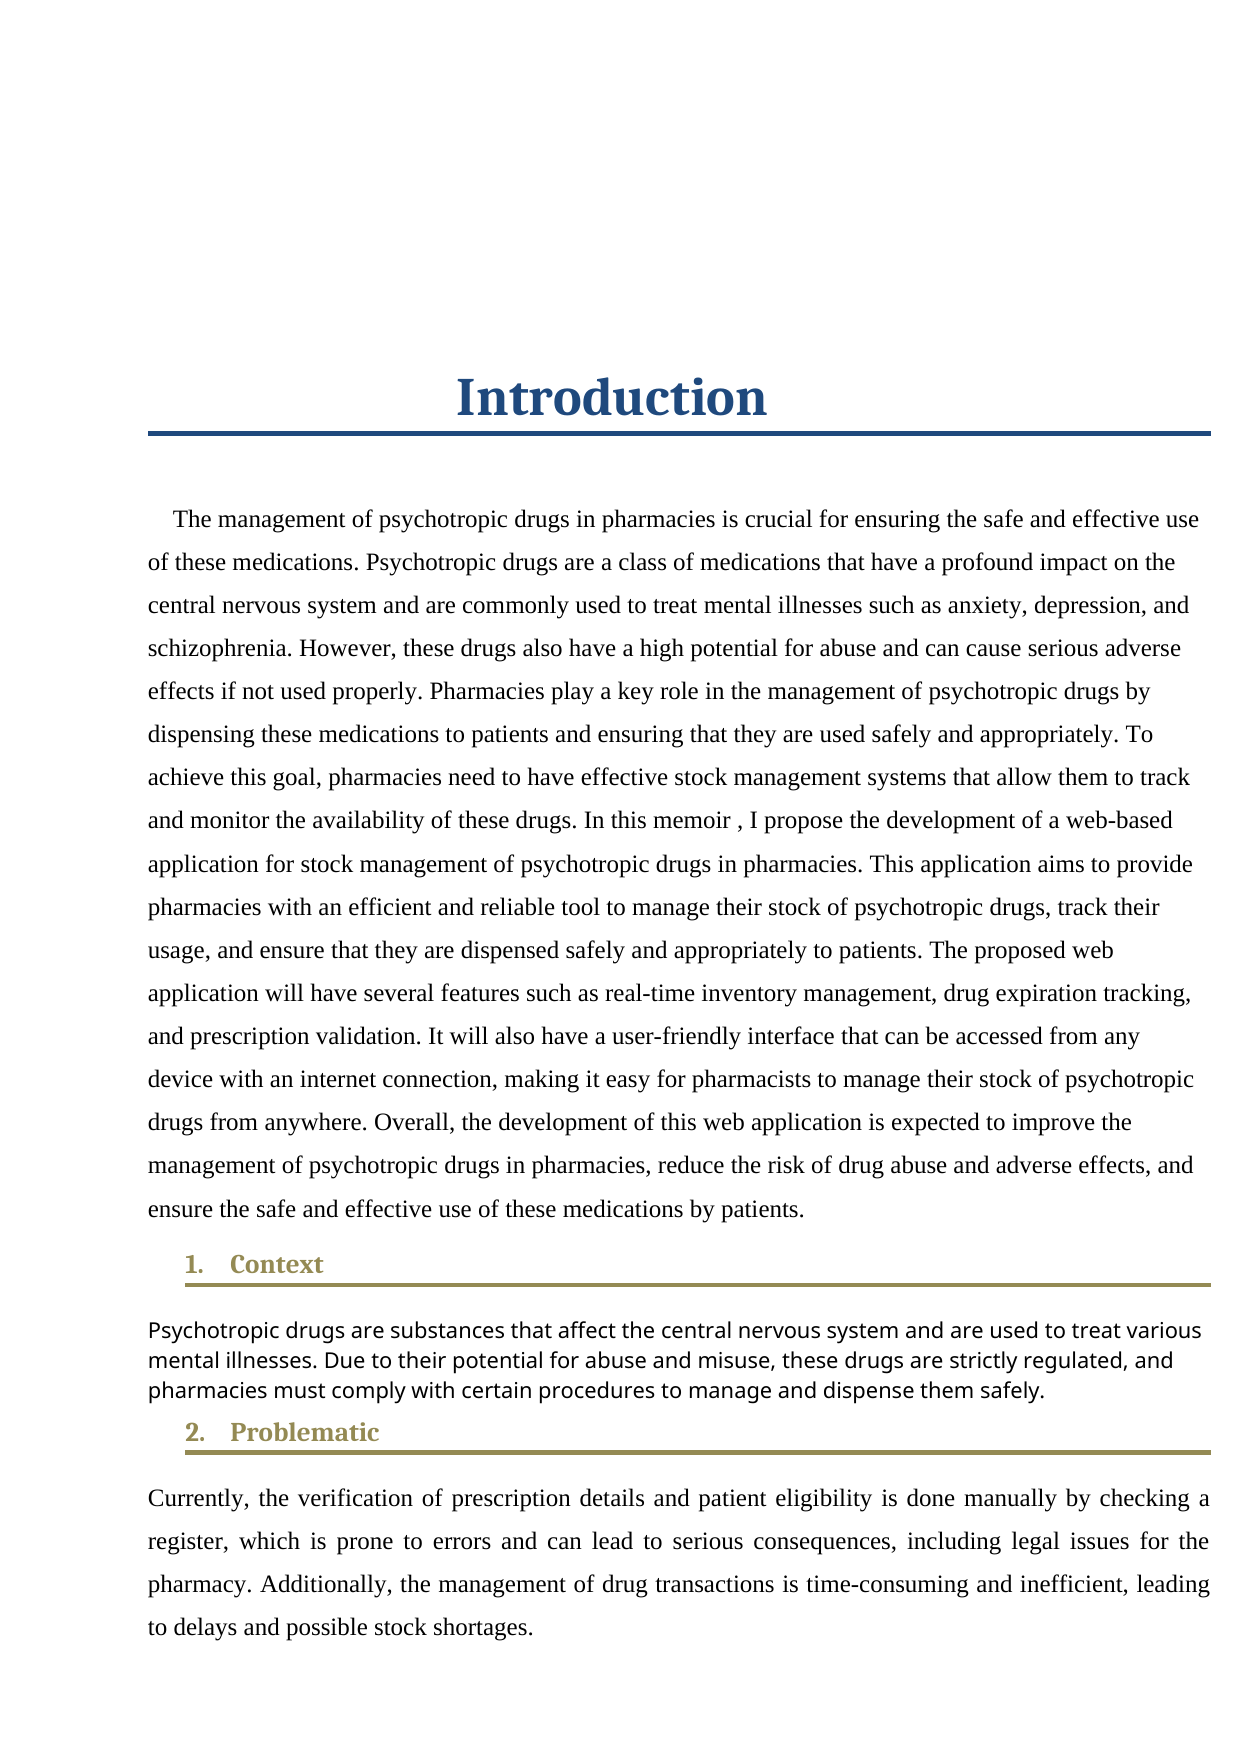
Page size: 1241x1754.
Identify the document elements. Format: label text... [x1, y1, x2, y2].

text Psychotropic drugs are substances that affect the central nervous system and are used to treat various mental illnesses. Due to their potential for abuse and misuse, these drugs are strictly regulated, and pharmacies must comply with certain procedures to manage and dispense them safely. [148, 1315, 1211, 1404]
subtitle Context [185, 1249, 1211, 1283]
text Currently, the verification of prescription details and patient eligibility is done manually by checking a register, which is prone to errors and can lead to serious consequences, including legal issues for the pharmacy. Additionally, the management of drug transactions is time-consuming and inefficient, leading to delays and possible stock shortages. [148, 1483, 1211, 1641]
subtitle Introduction [148, 366, 1211, 431]
text The management of psychotropic drugs in pharmacies is crucial for ensuring the safe and effective use of these medications. Psychotropic drugs are a class of medications that have a profound impact on the central nervous system and are commonly used to treat mental illnesses such as anxiety, depression, and schizophrenia. However, these drugs also have a high potential for abuse and can cause serious adverse effects if not used properly. Pharmacies play a key role in the management of psychotropic drugs by dispensing these medications to patients and ensuring that they are used safely and appropriately. To achieve this goal, pharmacies need to have effective stock management systems that allow them to track and monitor the availability of these drugs. In this memoir , I propose the development of a web-based application for stock management of psychotropic drugs in pharmacies. This application aims to provide pharmacies with an efficient and reliable tool to manage their stock of psychotropic drugs, track their usage, and ensure that they are dispensed safely and appropriately to patients. The proposed web application will have several features such as real-time inventory management, drug expiration tracking, and prescription validation. It will also have a user-friendly interface that can be accessed from any device with an internet connection, making it easy for pharmacists to manage their stock of psychotropic drugs from anywhere. Overall, the development of this web application is expected to improve the management of psychotropic drugs in pharmacies, reduce the risk of drug abuse and adverse effects, and ensure the safe and effective use of these medications by patients. [148, 504, 1211, 1222]
subtitle Problematic [185, 1417, 1211, 1450]
